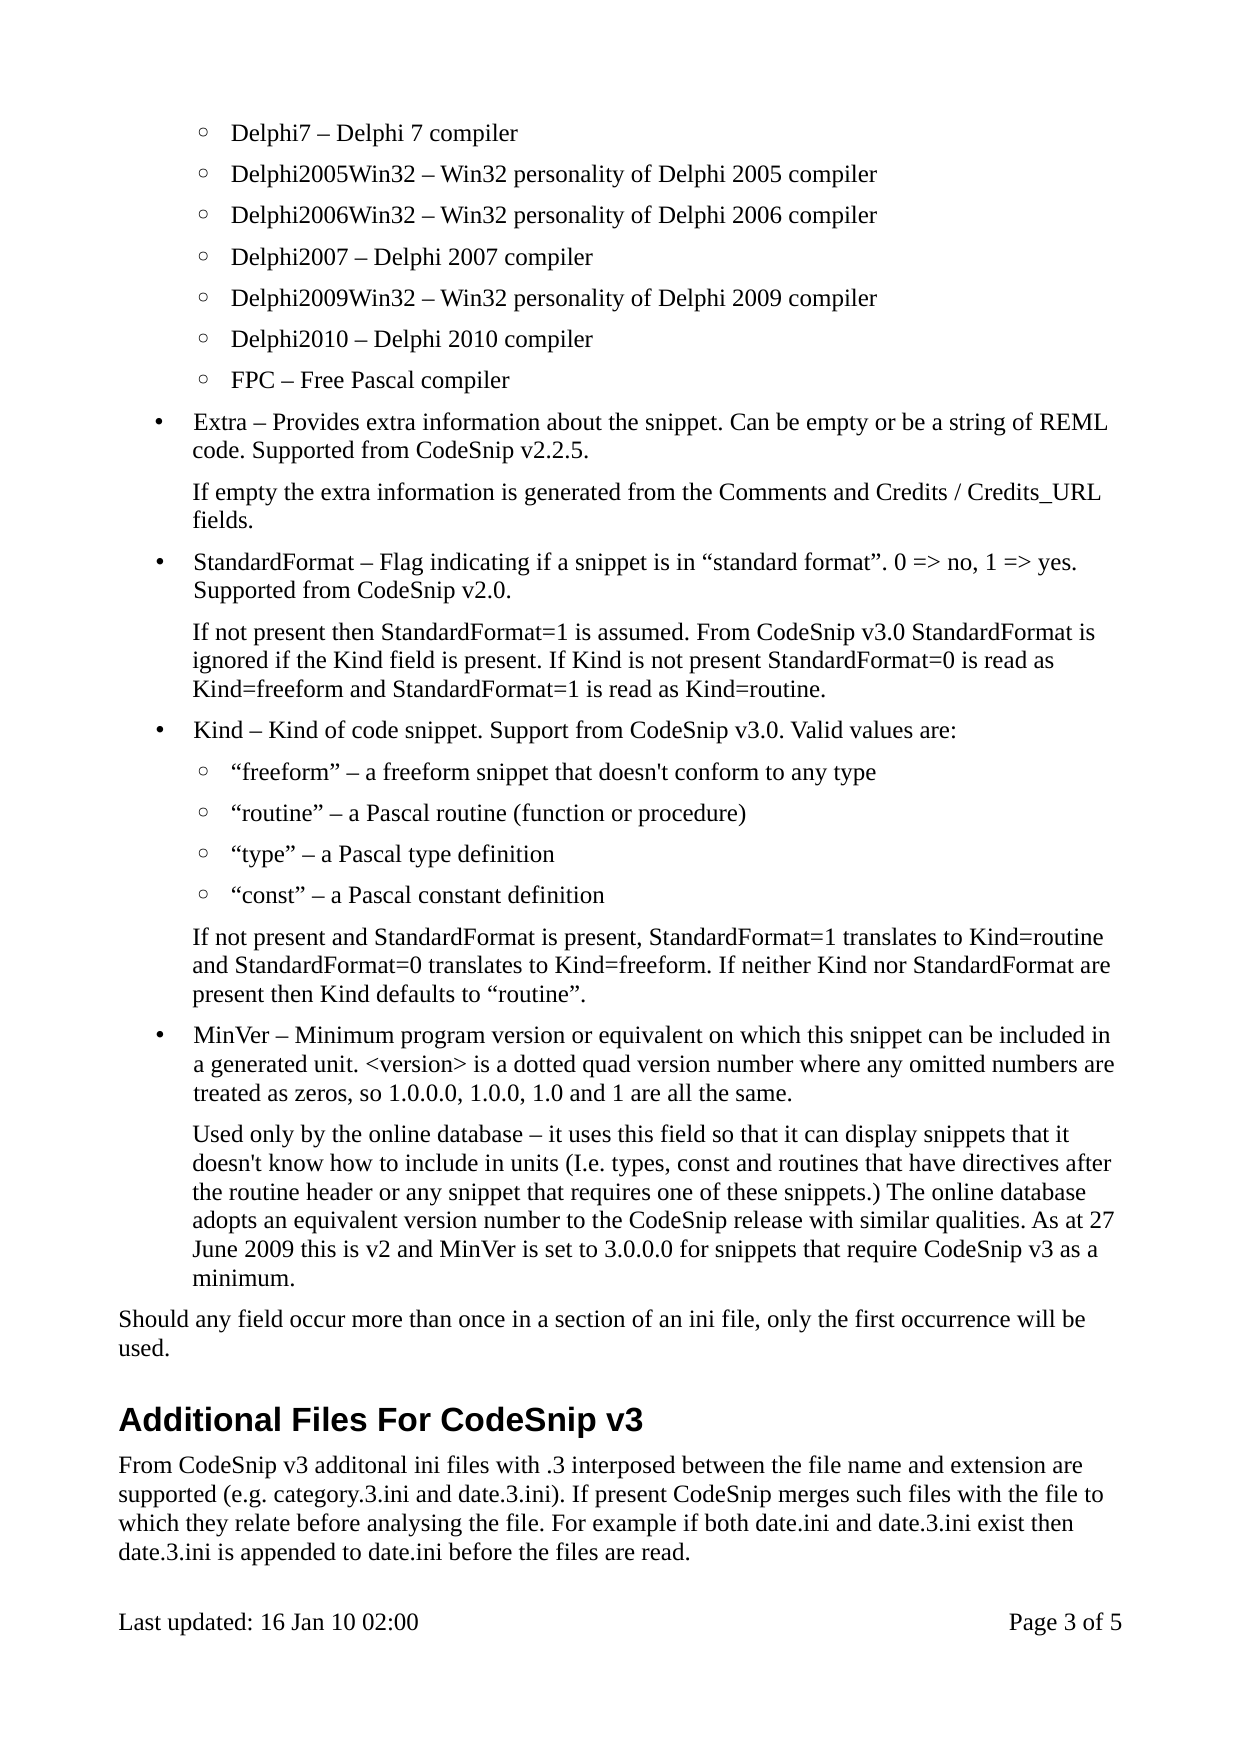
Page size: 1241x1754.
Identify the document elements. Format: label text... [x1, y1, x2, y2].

list MinVer – Minimum program version or equivalent on which this snippet can be included in a generated unit. <version> is a dotted quad version number where any omitted numbers are treated as zeros, so 1.0.0.0, 1.0.0, 1.0 and 1 are all the same. [156, 1021, 1122, 1107]
list “const” – a Pascal constant definition [193, 881, 1122, 909]
list Delphi2009Win32 – Win32 personality of Delphi 2009 compiler [193, 283, 1122, 312]
text From CodeSnip v3 additonal ini files with .3 interposed between the file name and extension are supported (e.g. category.3.ini and date.3.ini). If present CodeSnip merges such files with the file to which they relate before analysing the file. For example if both date.ini and date.3.ini exist then date.3.ini is appended to date.ini before the files are read. [118, 1451, 1122, 1566]
text If not present and StandardFormat is present, StandardFormat=1 translates to Kind=routine and StandardFormat=0 translates to Kind=freeform. If neither Kind nor StandardFormat are present then Kind defaults to “routine”. [192, 922, 1122, 1008]
list Delphi2005Win32 – Win32 personality of Delphi 2005 compiler [193, 159, 1122, 188]
list “freeform” – a freeform snippet that doesn't conform to any type [193, 757, 1122, 786]
text Used only by the online database – it uses this field so that it can display snippets that it doesn't know how to include in units (I.e. types, const and routines that have directives after the routine header or any snippet that requires one of these snippets.) The online database adopts an equivalent version number to the CodeSnip release with similar qualities. As at 27 June 2009 this is v2 and MinVer is set to 3.0.0.0 for snippets that require CodeSnip v3 as a minimum. [192, 1119, 1122, 1292]
list StandardFormat – Flag indicating if a snippet is in “standard format”. 0 => no, 1 => yes. Supported from CodeSnip v2.0. [156, 547, 1122, 604]
list Delphi7 – Delphi 7 compiler [193, 118, 1122, 147]
subtitle Additional Files For CodeSnip v3 [118, 1399, 1122, 1438]
list Delphi2010 – Delphi 2010 compiler [193, 324, 1122, 353]
list Extra – Provides extra information about the snippet. Can be empty or be a string of REML code. Supported from CodeSnip v2.2.5. [154, 407, 1122, 464]
list Kind – Kind of code snippet. Support from CodeSnip v3.0. Valid values are: [156, 716, 1122, 744]
list “type” – a Pascal type definition [193, 839, 1122, 868]
text If empty the extra information is generated from the Comments and Credits / Credits_URL fields. [192, 477, 1122, 534]
list FPC – Free Pascal compiler [193, 366, 1122, 394]
list Delphi2007 – Delphi 2007 compiler [193, 242, 1122, 271]
list Delphi2006Win32 – Win32 personality of Delphi 2006 compiler [193, 201, 1122, 229]
list “routine” – a Pascal routine (function or procedure) [193, 798, 1122, 827]
text If not present then StandardFormat=1 is assumed. From CodeSnip v3.0 StandardFormat is ignored if the Kind field is present. If Kind is not present StandardFormat=0 is read as Kind=freeform and StandardFormat=1 is read as Kind=routine. [192, 617, 1122, 703]
text Should any field occur more than once in a section of an ini file, only the first occurrence will be used. [118, 1304, 1122, 1362]
